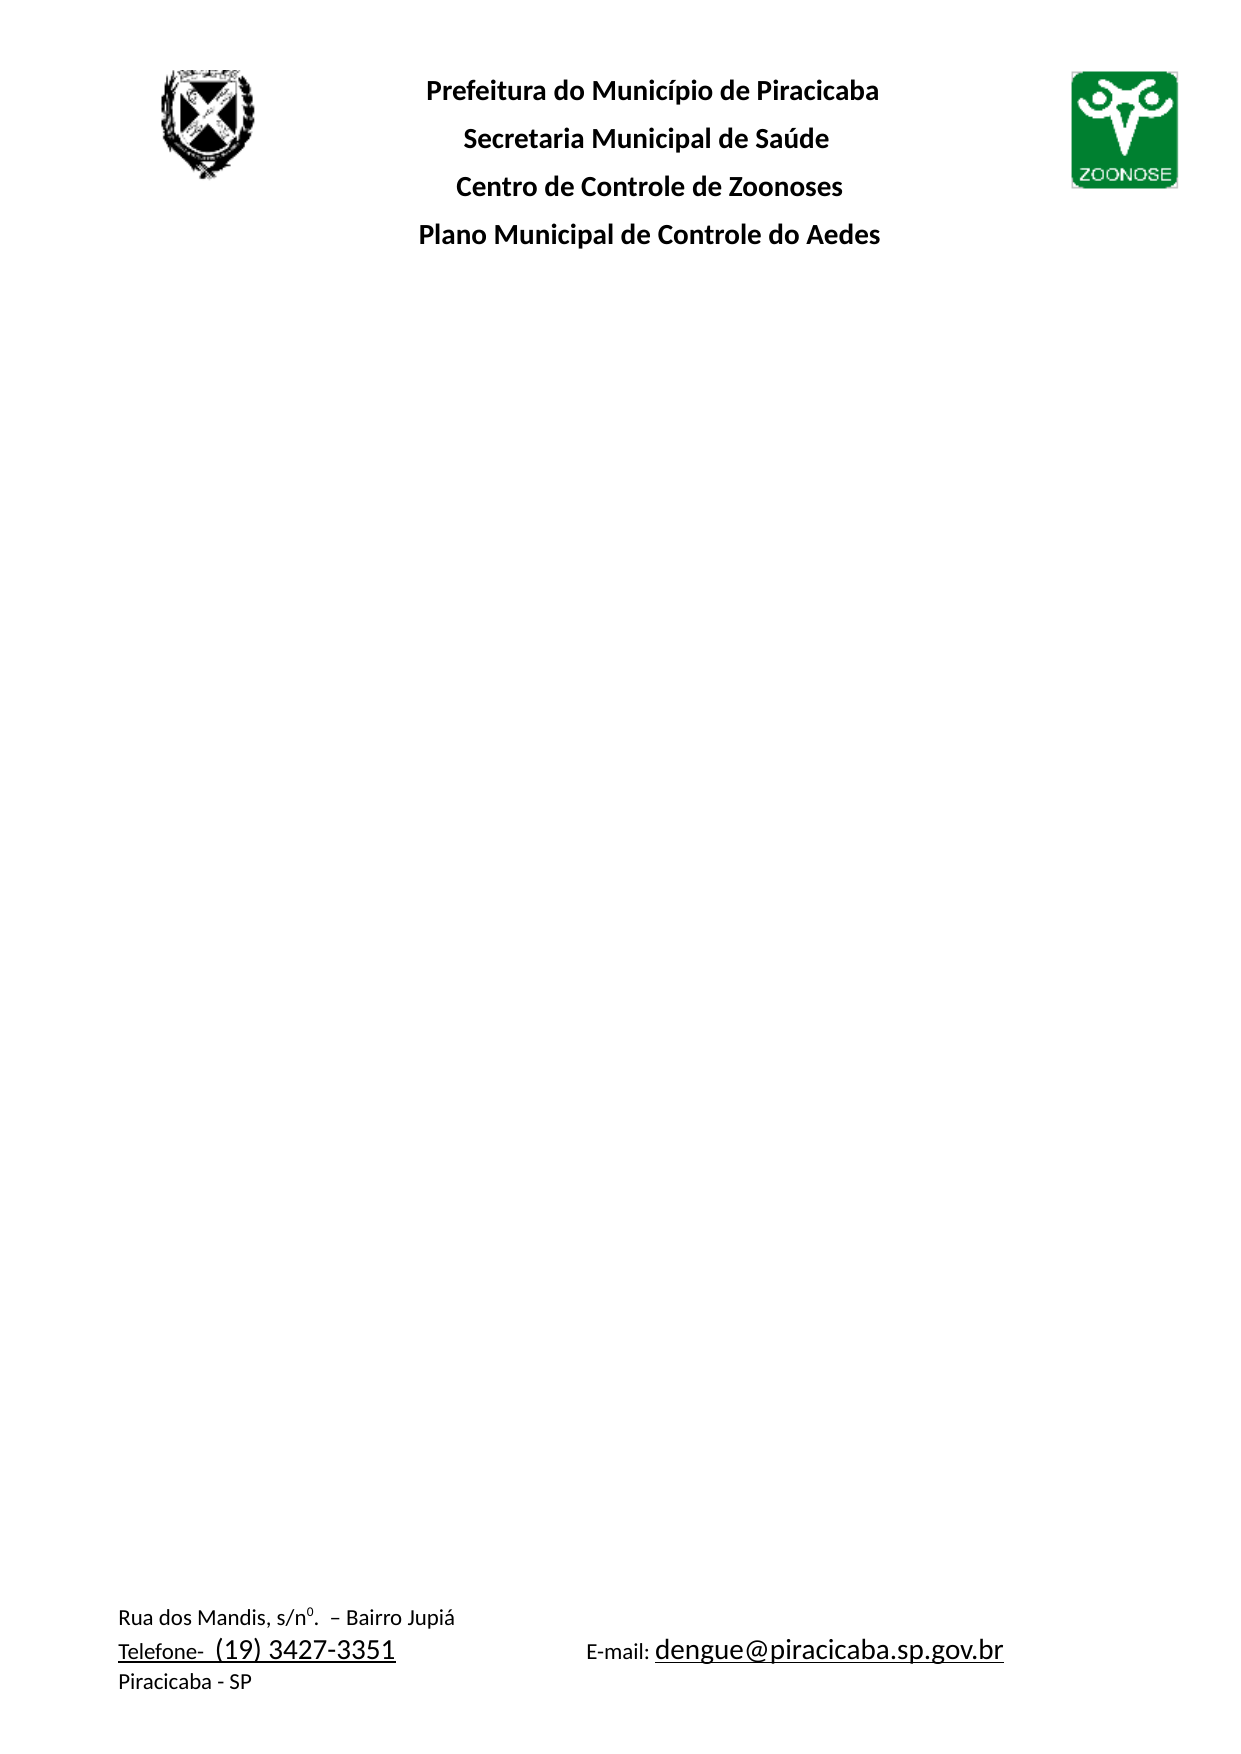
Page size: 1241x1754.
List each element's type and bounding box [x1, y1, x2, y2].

picture [1069, 64, 1181, 195]
picture [143, 70, 267, 187]
